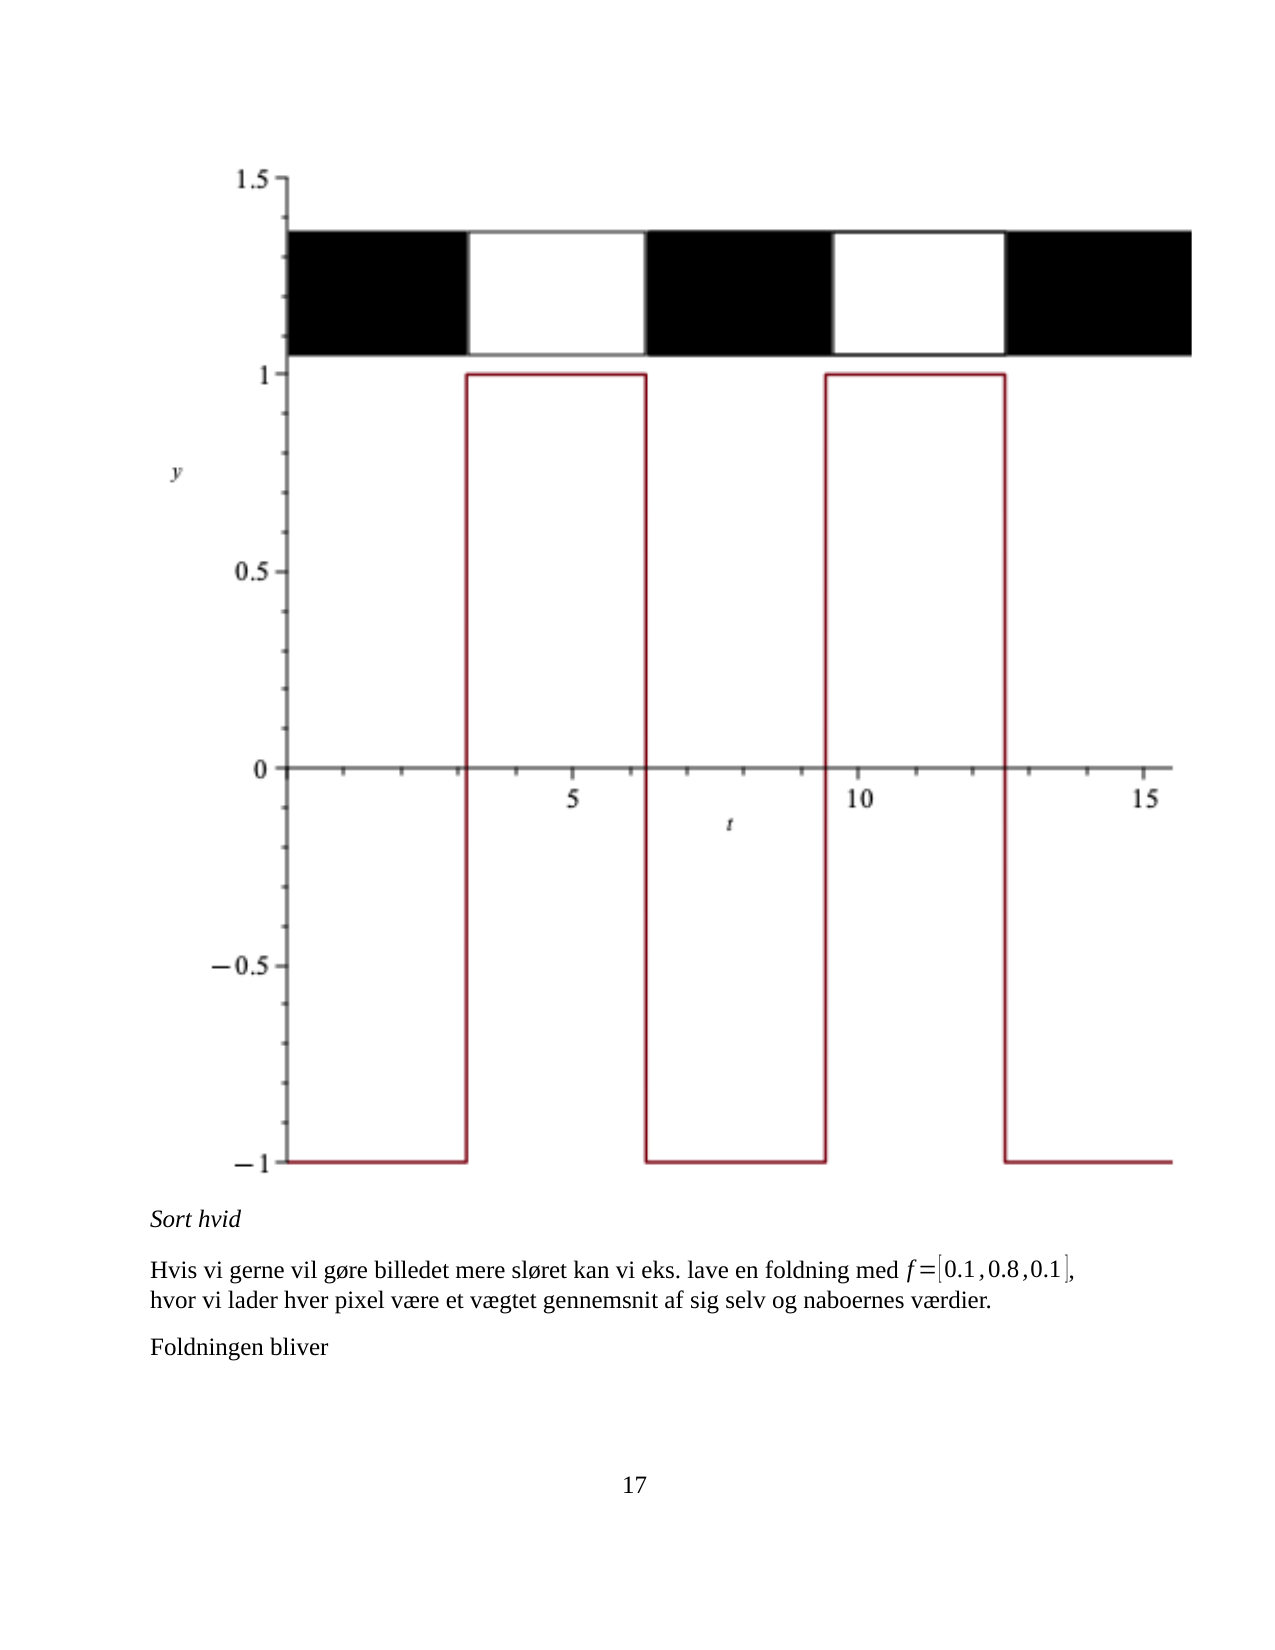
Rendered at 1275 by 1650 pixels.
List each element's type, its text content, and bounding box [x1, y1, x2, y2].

text Foldningen bliver [150, 1332, 1125, 1360]
text Sort hvid [150, 1204, 1125, 1233]
text Hvis vi gerne vil gøre billedet mere sløret kan vi eks. lave en foldning med , hvor vi lader hver pixel være et vægtet gennemsnit af sig selv og naboernes værdier. [150, 1254, 1125, 1314]
picture [150, 150, 1192, 1192]
